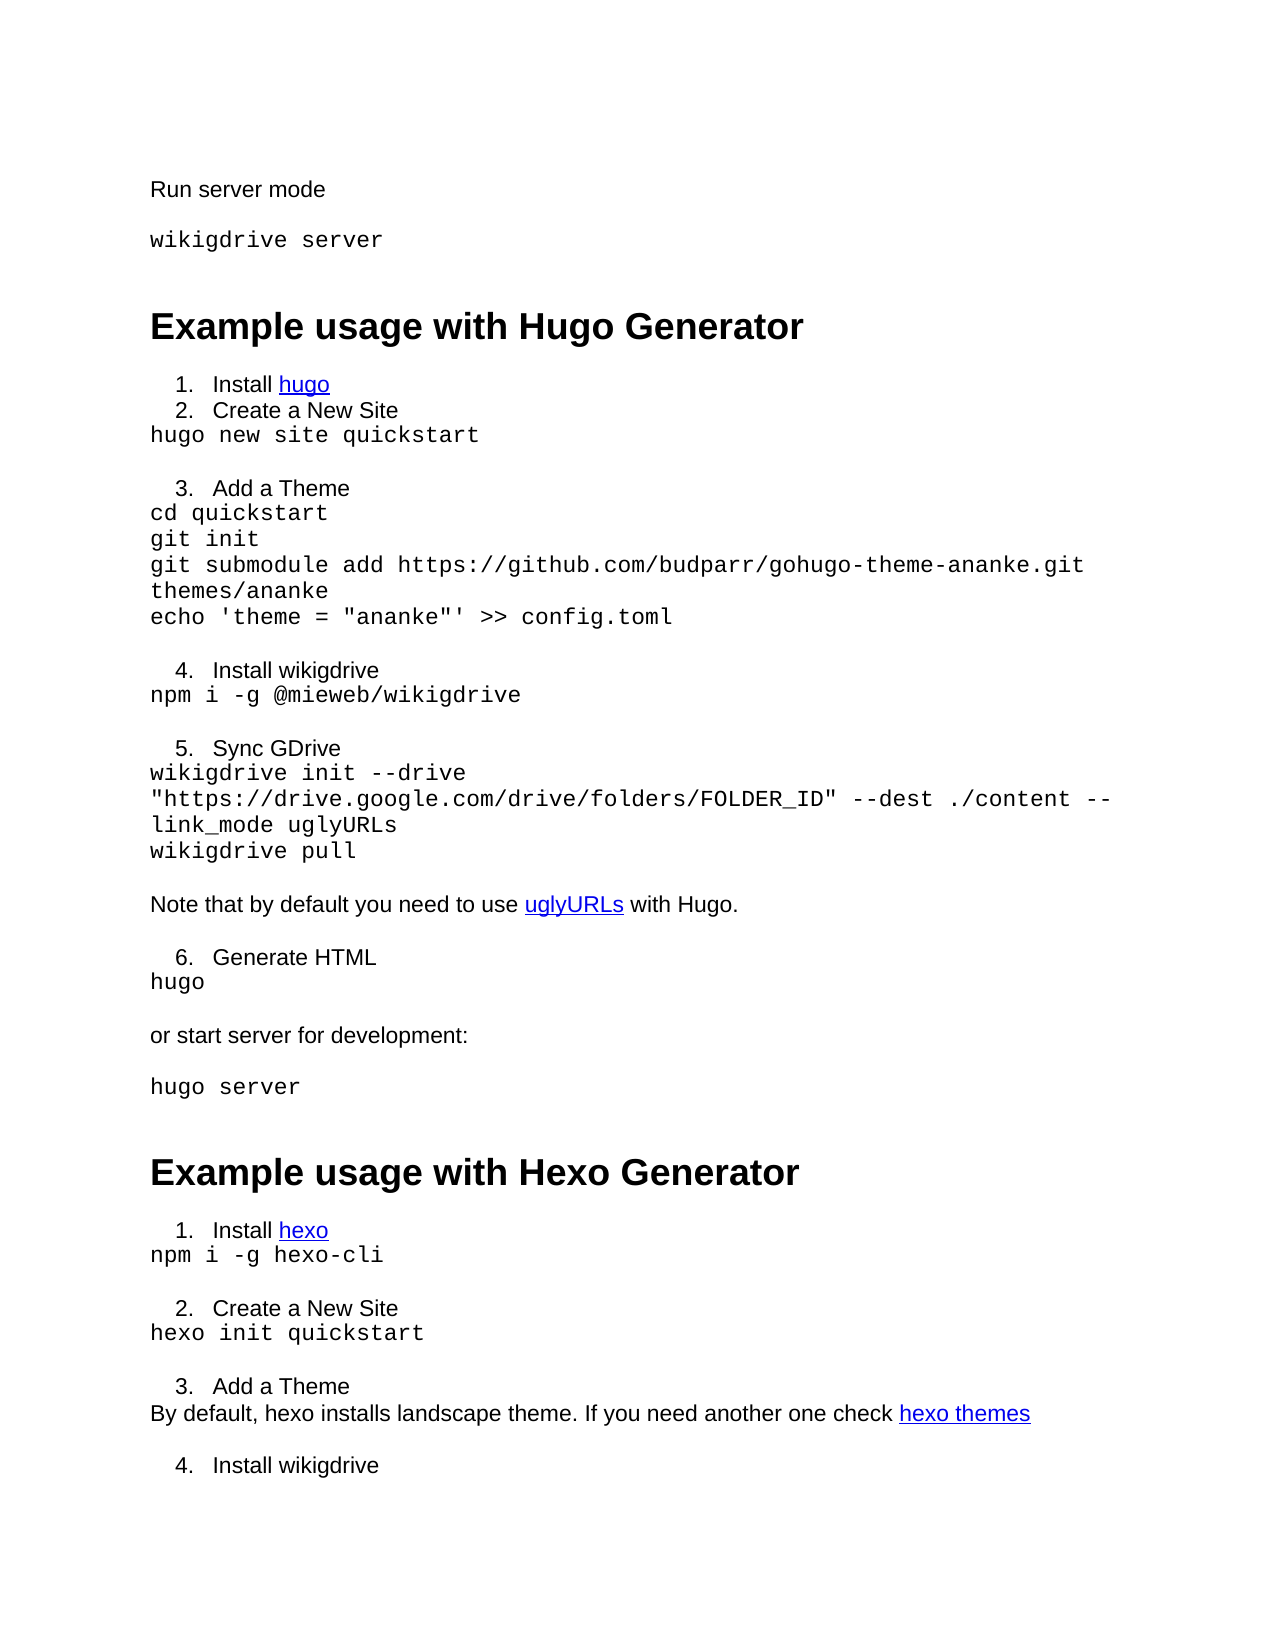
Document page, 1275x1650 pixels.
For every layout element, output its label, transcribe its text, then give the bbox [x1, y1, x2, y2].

text hugo server [150, 1075, 1125, 1127]
text or start server for development: [150, 1022, 1125, 1049]
list Add a Theme [175, 1373, 1125, 1400]
list Create a New Site [175, 1295, 1125, 1321]
text npm i -g hexo-cli [150, 1243, 1125, 1295]
text hugo [150, 970, 1125, 1022]
list Generate HTML [175, 944, 1125, 970]
subtitle Example usage with Hexo Generator [150, 1150, 1125, 1193]
text hexo init quickstart [150, 1321, 1125, 1373]
subtitle Example usage with Hugo Generator [150, 304, 1125, 347]
list Install hexo [175, 1217, 1125, 1243]
text wikigdrive init --drive "https://drive.google.com/drive/folders/FOLDER_ID" --dest ./content --link_mode uglyURLs wikigdrive pull [150, 762, 1125, 891]
text Note that by default you need to use uglyURLs with Hugo. [150, 891, 1125, 918]
text npm i -g @mieweb/wikigdrive [150, 683, 1125, 735]
text cd quickstart git init git submodule add https://github.com/budparr/gohugo-theme-ananke.git themes/ananke echo 'theme = "ananke"' >> config.toml [150, 501, 1125, 657]
list Add a Theme [175, 475, 1125, 501]
text By default, hexo installs landscape theme. If you need another one check hexo themes [150, 1400, 1125, 1426]
list Install hugo [175, 371, 1125, 397]
text Run server mode [150, 176, 1125, 202]
list Install wikigdrive [175, 1452, 1125, 1479]
list Install wikigdrive [175, 657, 1125, 683]
list Create a New Site [175, 397, 1125, 423]
text hugo new site quickstart [150, 423, 1125, 475]
list Sync GDrive [175, 735, 1125, 762]
text [150, 150, 1125, 176]
text wikigdrive server [150, 229, 1125, 281]
